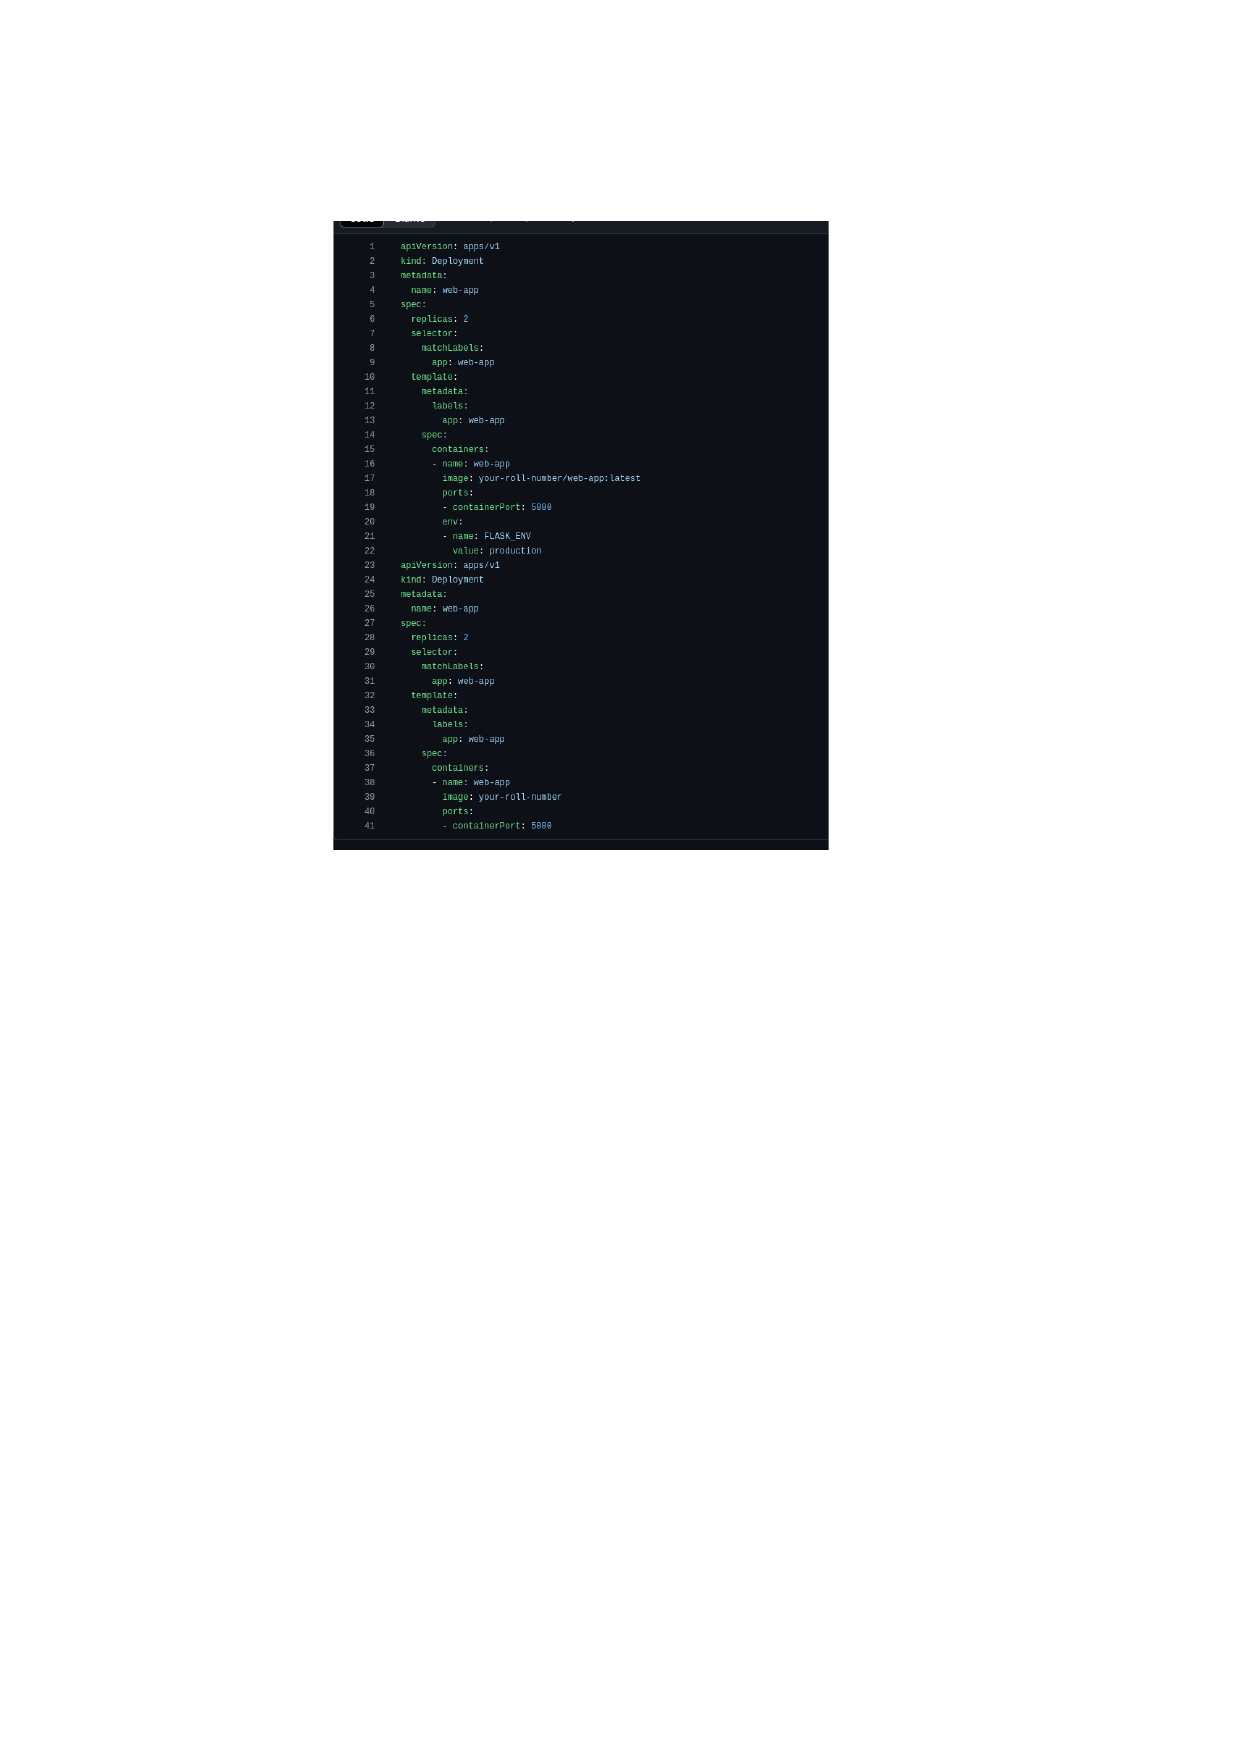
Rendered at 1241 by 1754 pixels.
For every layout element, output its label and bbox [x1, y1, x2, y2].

picture [333, 221, 829, 850]
